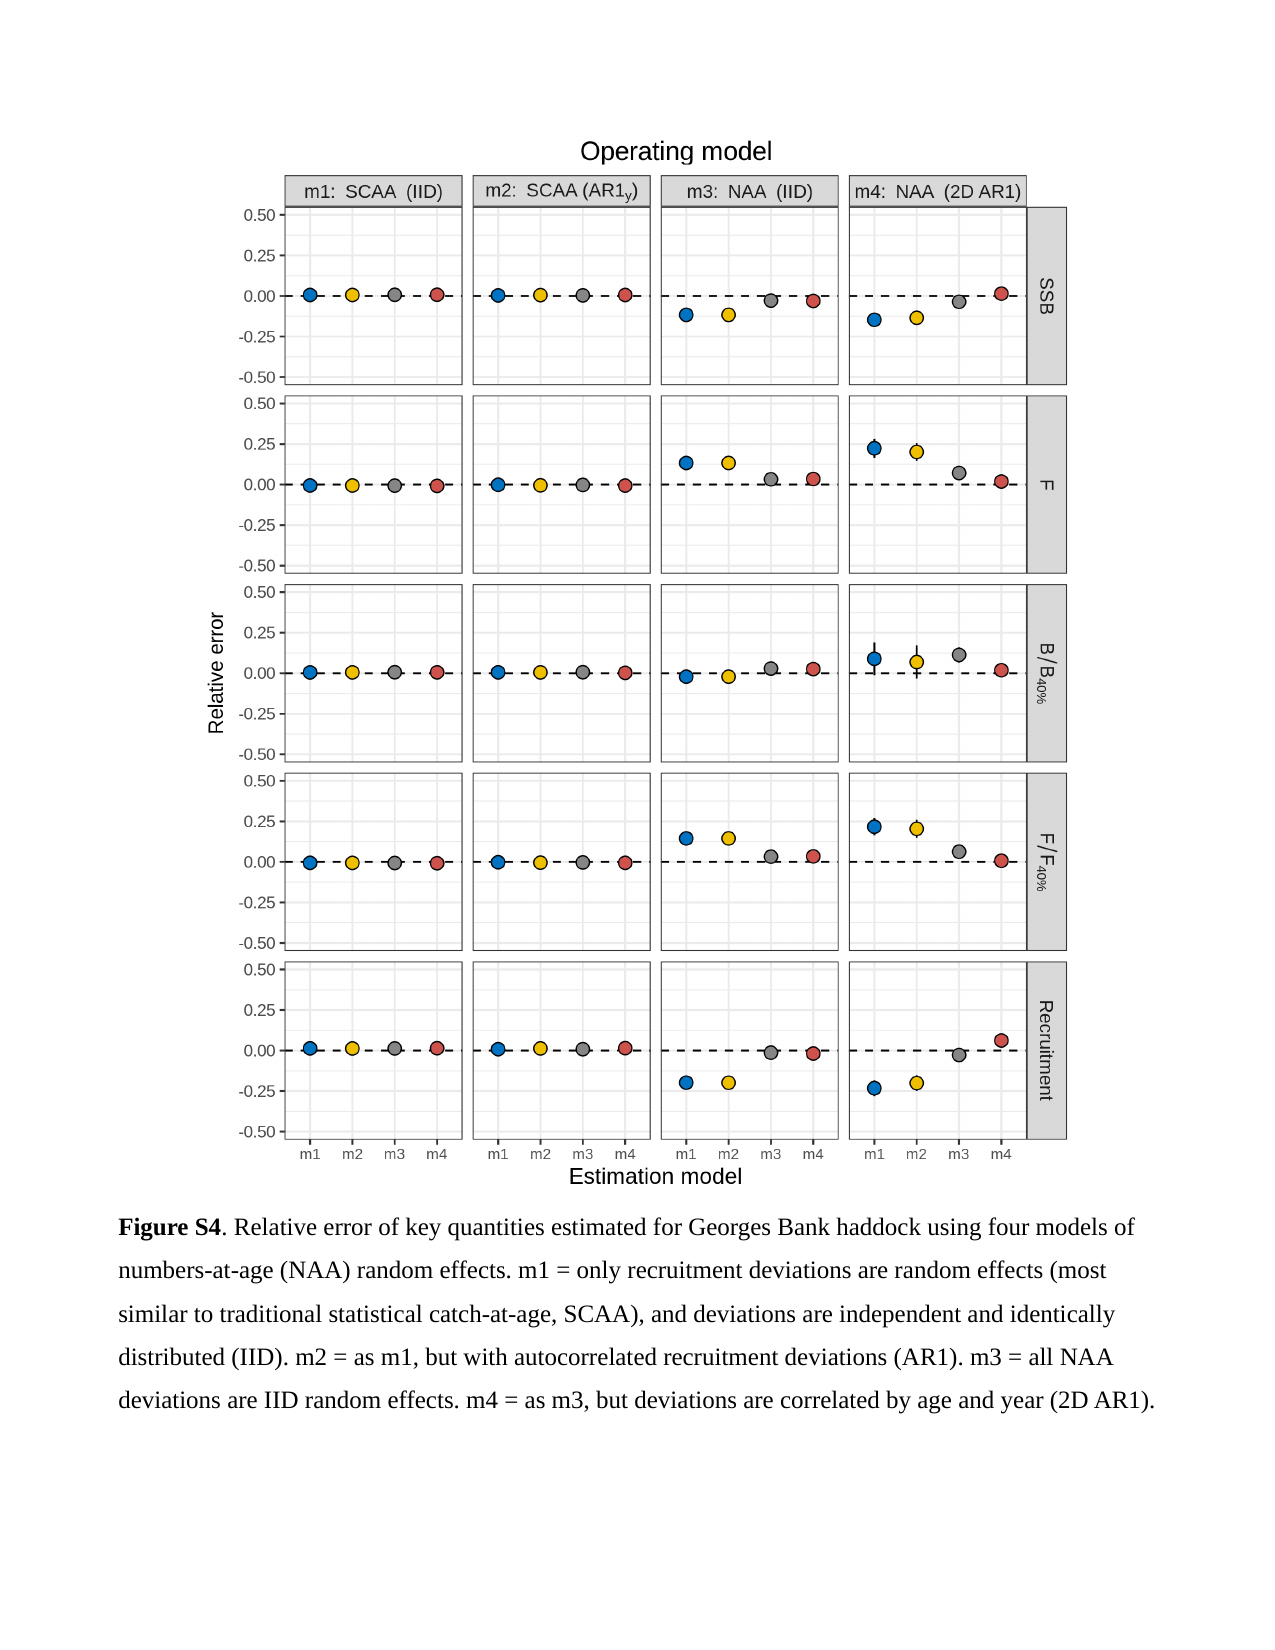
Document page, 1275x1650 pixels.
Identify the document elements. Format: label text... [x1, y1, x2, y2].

picture [198, 118, 1077, 1199]
text Figure S4. Relative error of key quantities estimated for Georges Bank haddock using four models of numbers-at-age (NAA) random effects. m1 = only recruitment deviations are random effects (most similar to traditional statistical catch-at-age, SCAA), and deviations are independent and identically distributed (IID). m2 = as m1, but with autocorrelated recruitment deviations (AR1). m3 = all NAA deviations are IID random effects. m4 = as m3, but deviations are correlated by age and year (2D AR1). [118, 1212, 1157, 1414]
